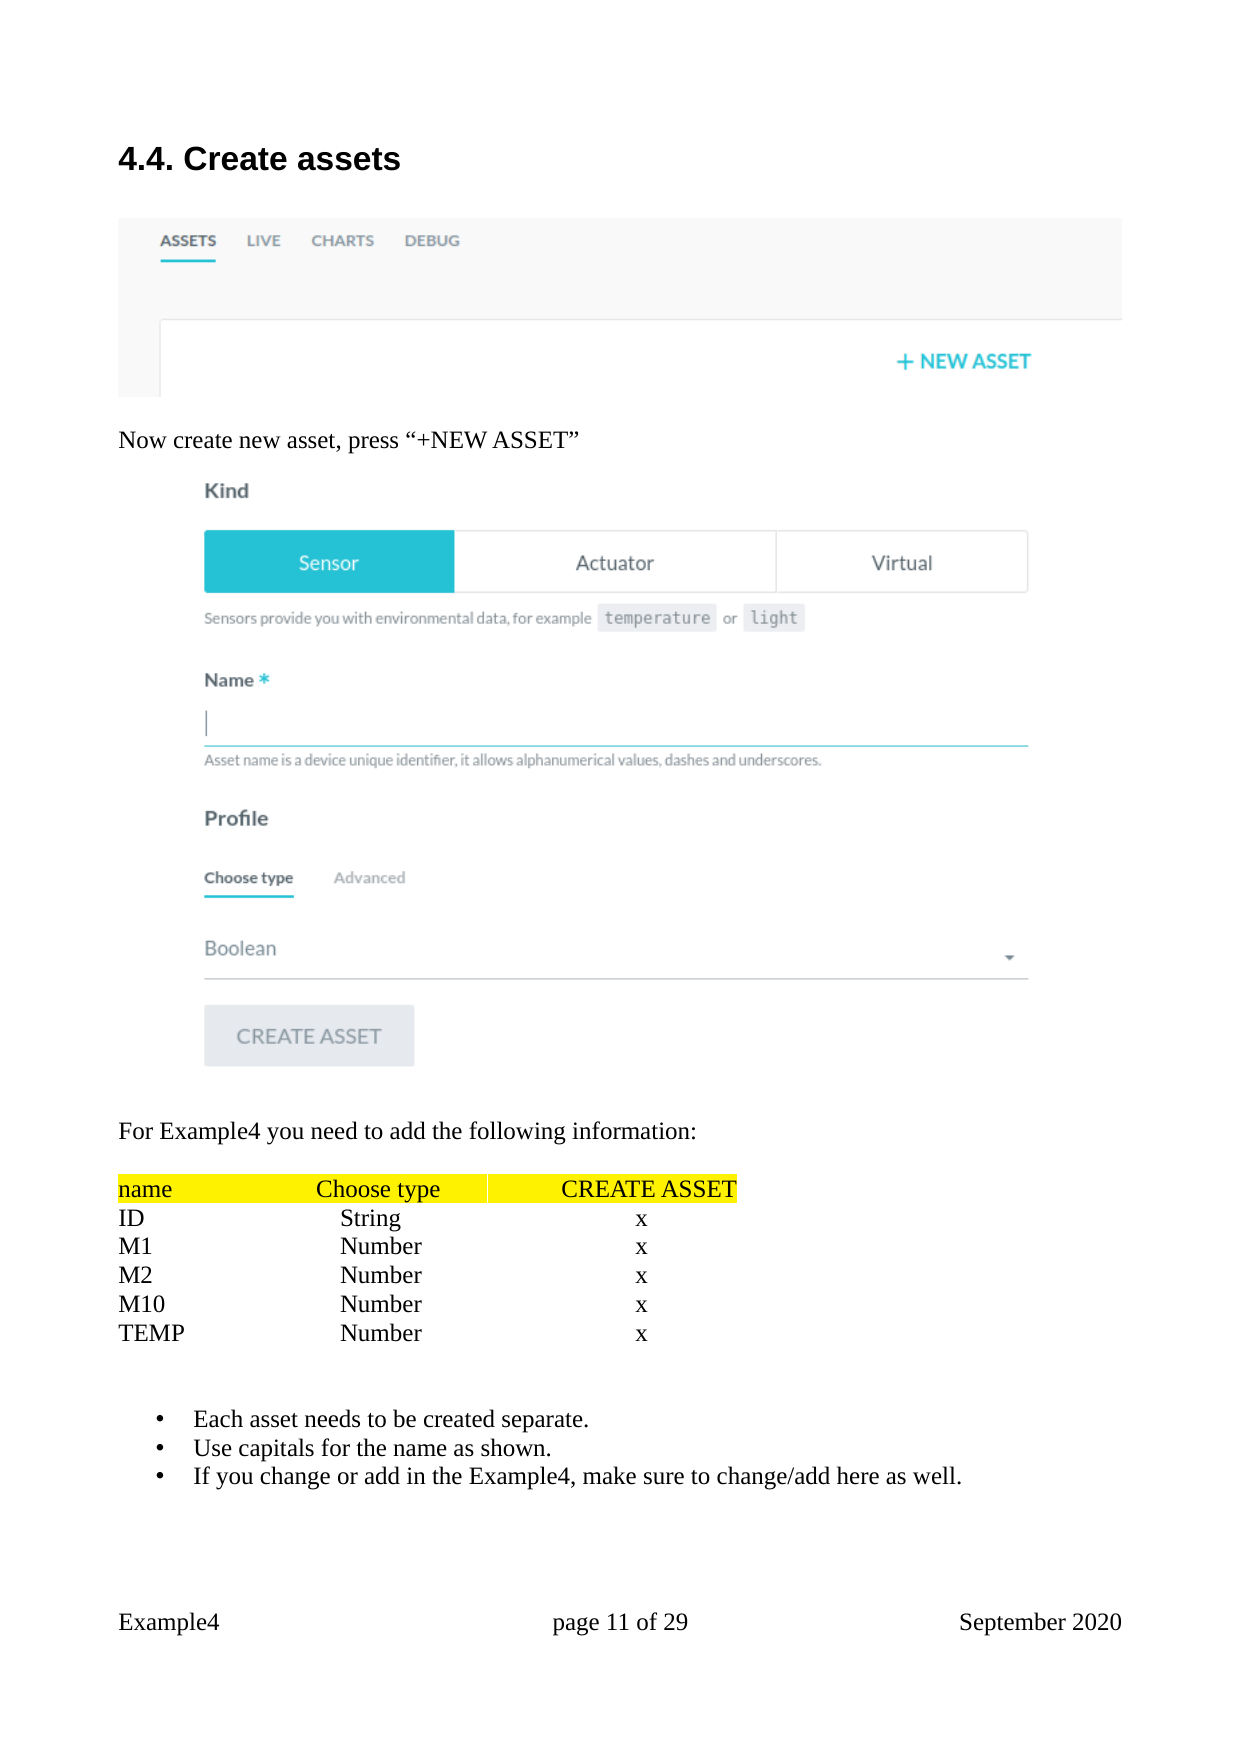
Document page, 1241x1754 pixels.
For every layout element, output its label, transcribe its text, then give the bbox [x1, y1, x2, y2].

picture [171, 454, 1069, 1088]
list If you change or add in the Example4, make sure to change/add here as well. [156, 1461, 1122, 1490]
text TEMP Number x [118, 1318, 1122, 1346]
list Use capitals for the name as shown. [156, 1433, 1122, 1461]
text Now create new asset, press “+NEW ASSET” [118, 426, 1122, 454]
text M1 Number x [118, 1231, 1122, 1260]
picture [118, 218, 1123, 397]
subtitle 4.4. Create assets [118, 139, 1122, 178]
text name Choose type CREATE ASSET [118, 1174, 1122, 1203]
text M2 Number x [118, 1260, 1122, 1289]
text For Example4 you need to add the following information: [118, 1116, 1122, 1145]
list Each asset needs to be created separate. [156, 1404, 1122, 1433]
text ID String x [118, 1203, 1122, 1231]
text M10 Number x [118, 1289, 1122, 1318]
